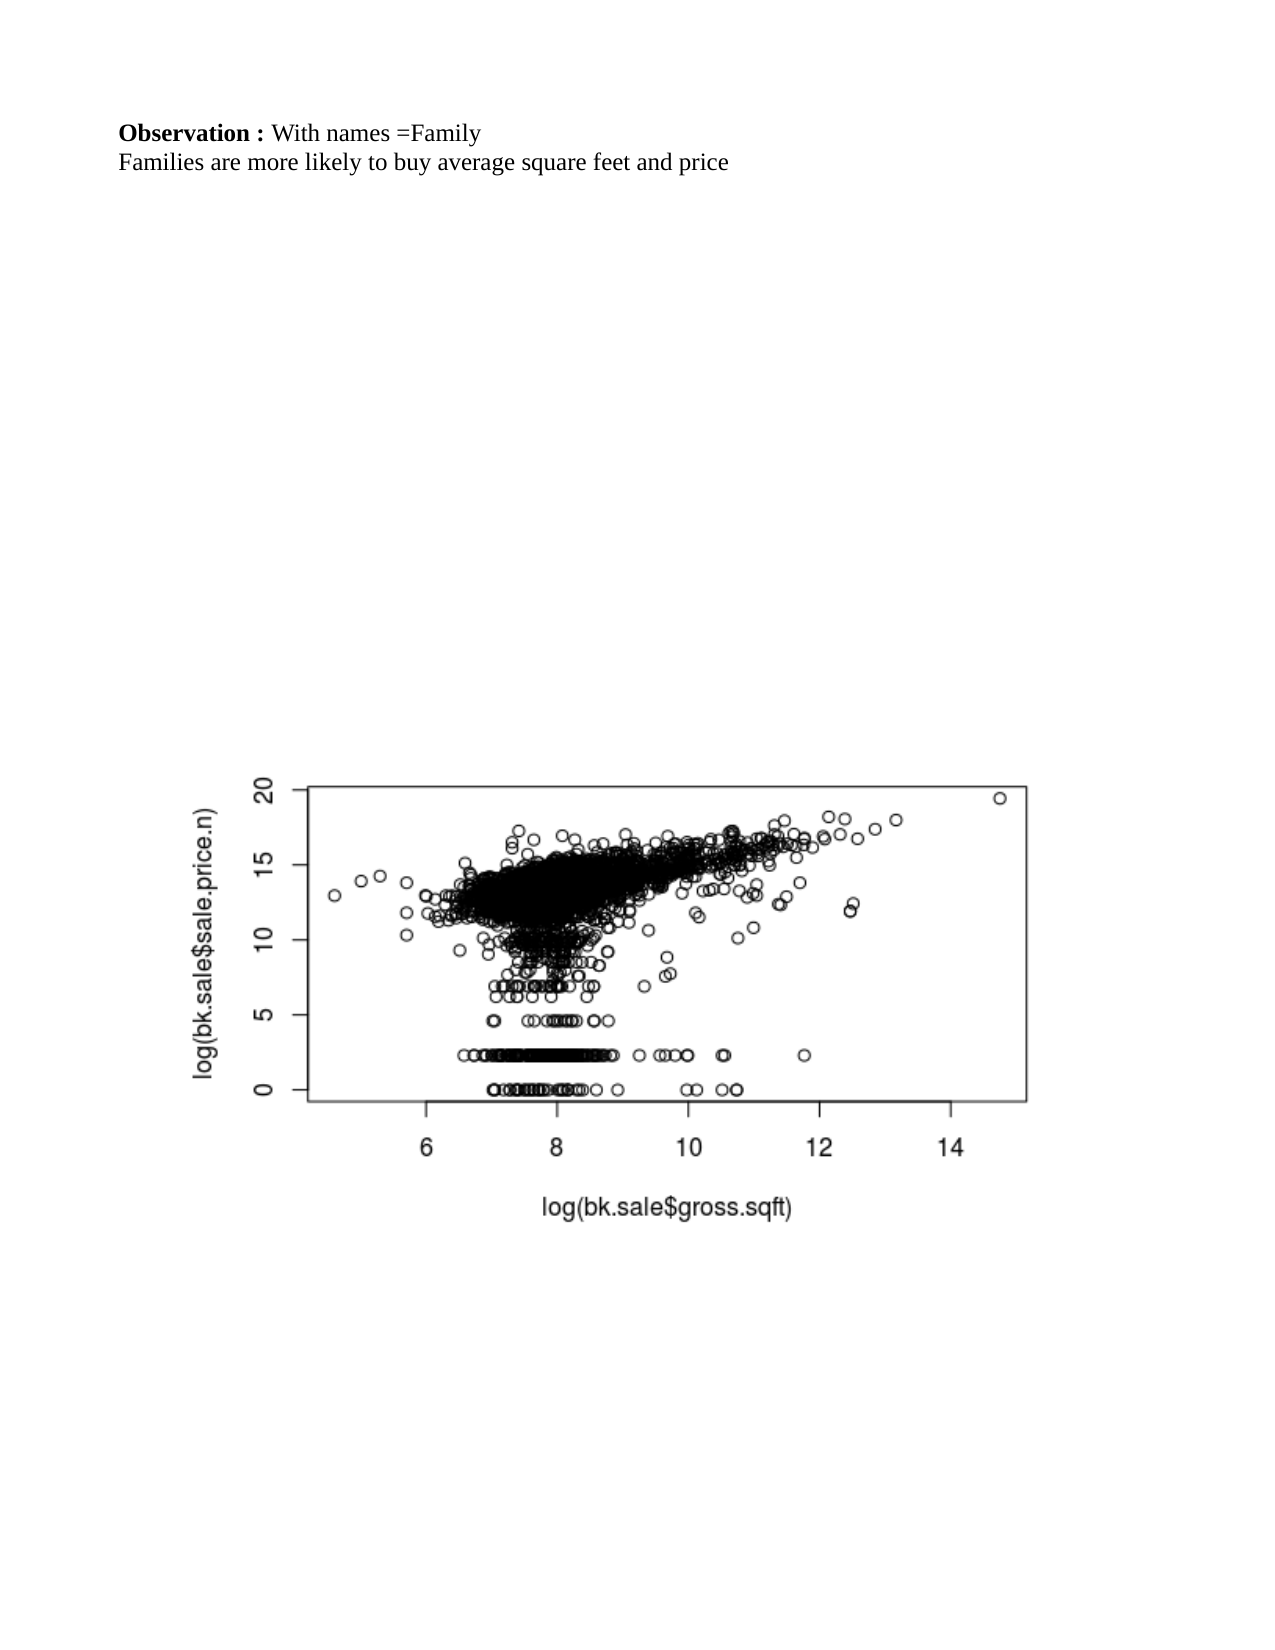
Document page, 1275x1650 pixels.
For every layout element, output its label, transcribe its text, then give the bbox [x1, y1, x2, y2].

picture [186, 664, 1090, 1255]
text Observation : With names =Family [118, 118, 1157, 147]
text Families are more likely to buy average square feet and price [118, 147, 1157, 176]
